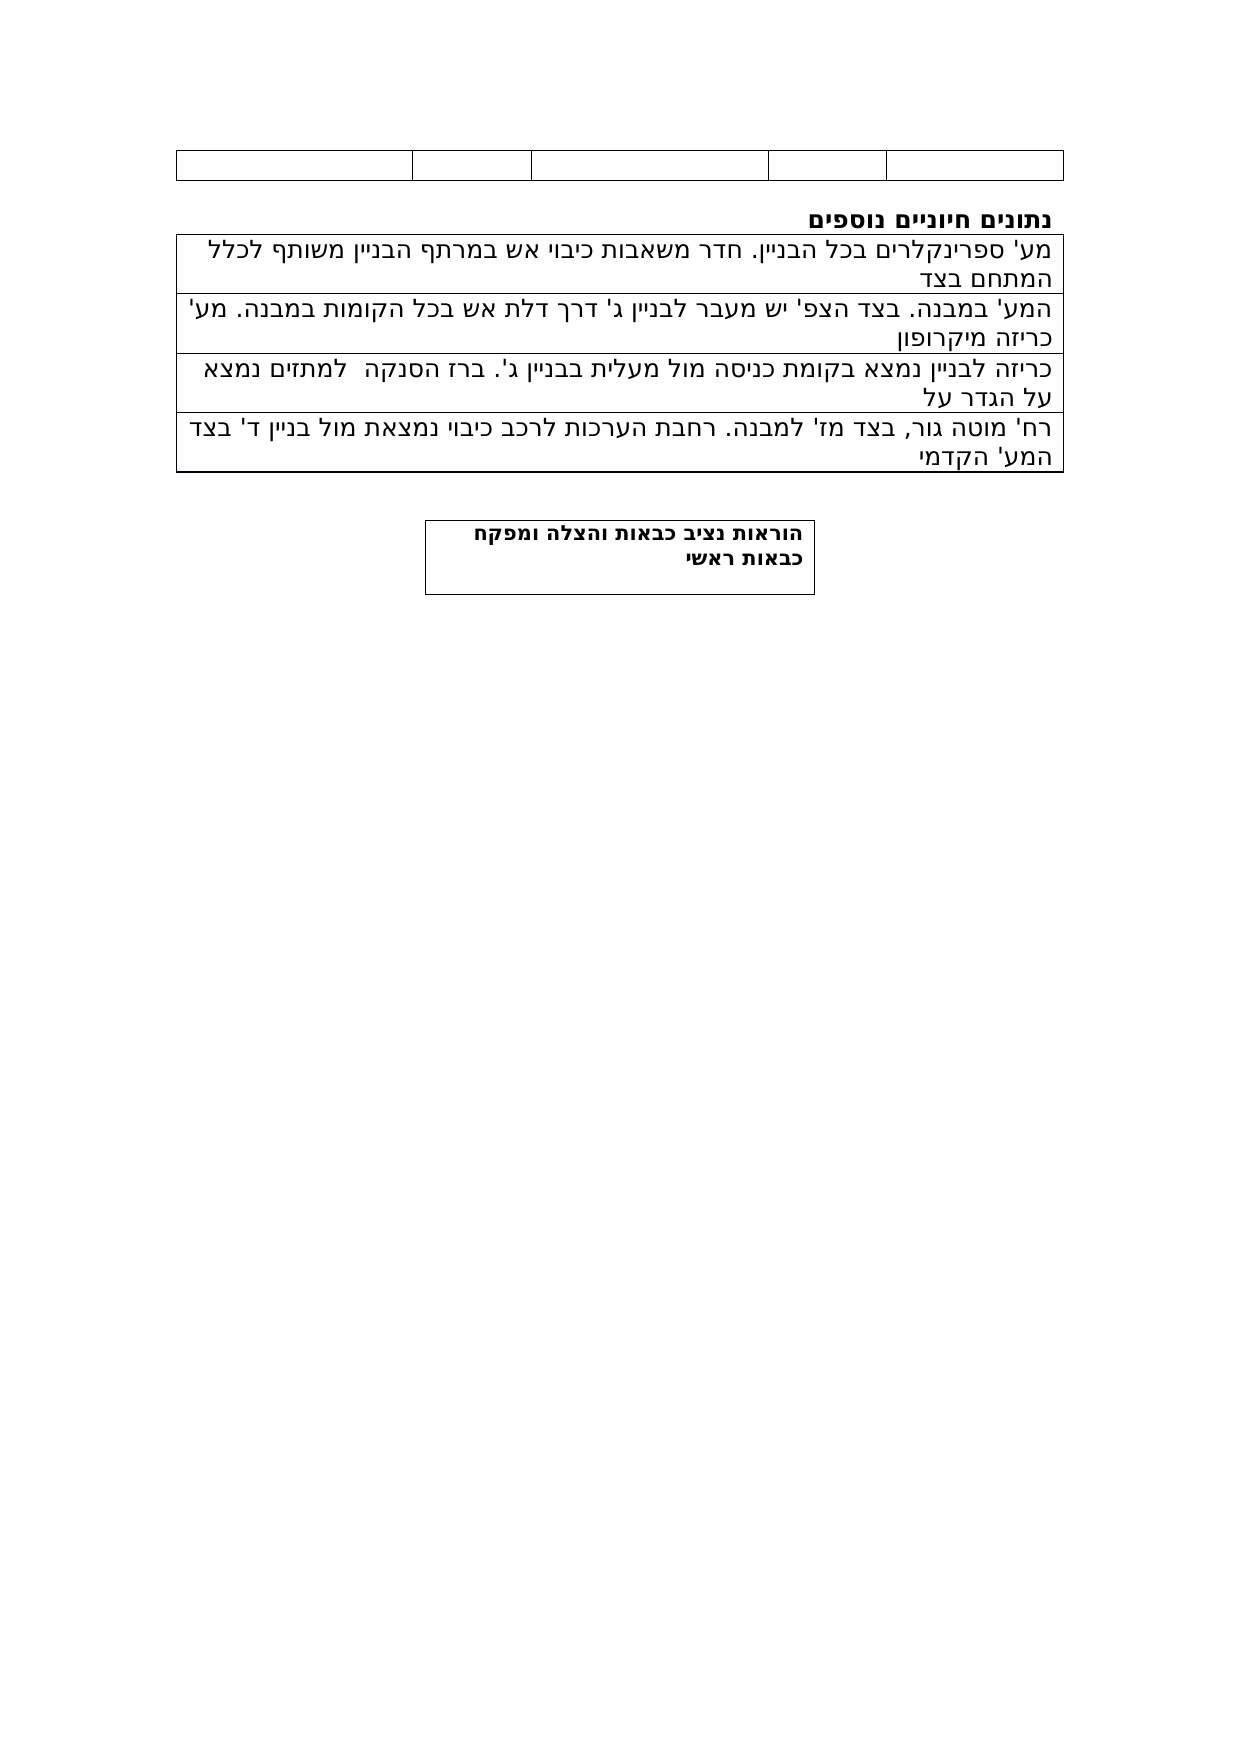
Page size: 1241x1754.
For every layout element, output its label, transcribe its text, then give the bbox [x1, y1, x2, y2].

table_header מע' ספרינקלרים בכל הבניין. חדר משאבות כיבוי אש במרתף הבניין משותף לכלל המתחם בצד [177, 235, 1063, 293]
table_cell [177, 151, 412, 180]
table_cell [532, 151, 768, 180]
table_cell כריזה לבניין נמצא בקומת כניסה מול מעלית בבניין ג'. ברז הסנקה למתזים נמצא על הגדר על [177, 354, 1063, 412]
table_header הוראות נציב כבאות והצלה ומפקח כבאות ראשי [426, 521, 814, 594]
table_cell [413, 151, 531, 180]
table_cell [887, 151, 1063, 180]
table_cell רח' מוטה גור, בצד מז' למבנה. רחבת הערכות לרכב כיבוי נמצאת מול בניין ד' בצד המע' הקדמי [177, 413, 1063, 471]
text נתונים חיוניים נוספים [187, 205, 1053, 234]
table_cell המע' במבנה. בצד הצפ' יש מעבר לבניין ג' דרך דלת אש בכל הקומות במבנה. מע' כריזה מיקרופון [177, 294, 1063, 353]
table_cell [769, 151, 886, 180]
